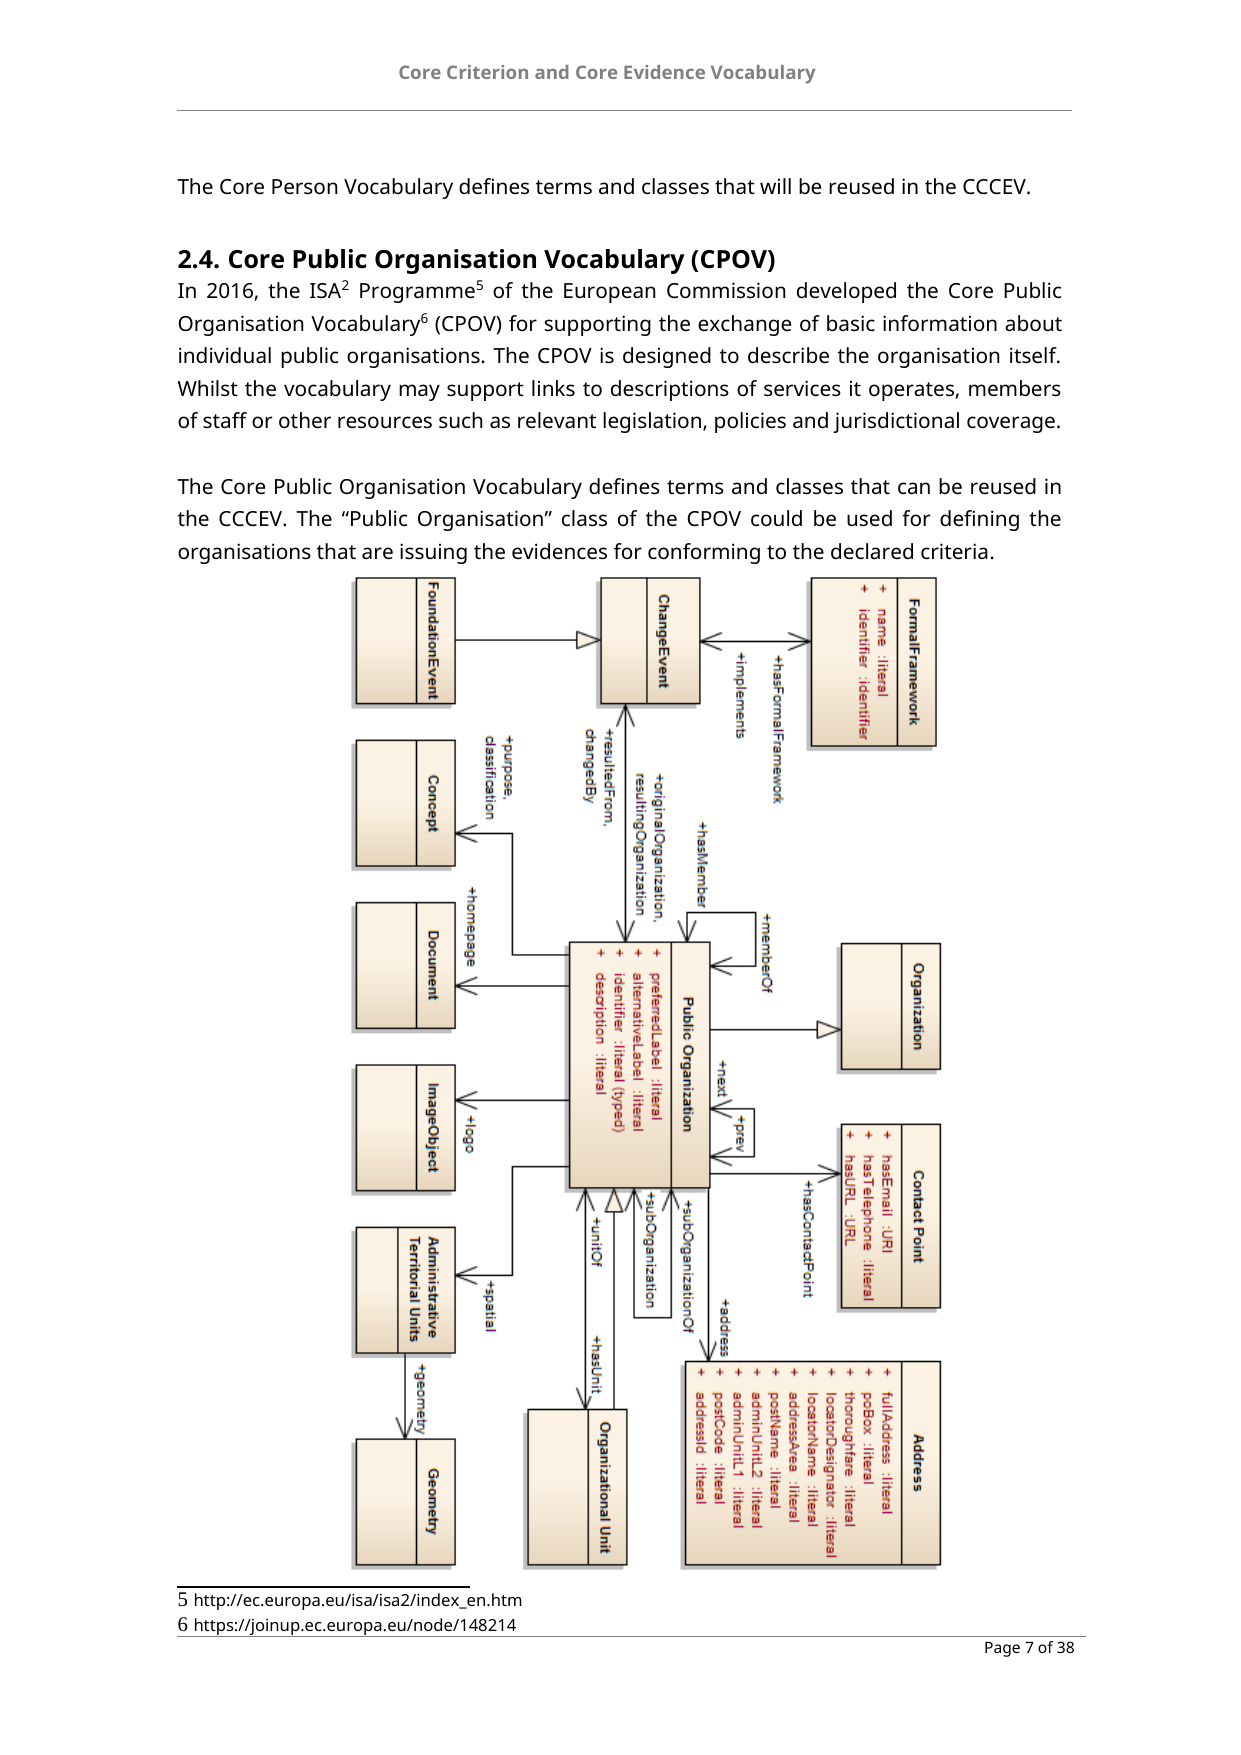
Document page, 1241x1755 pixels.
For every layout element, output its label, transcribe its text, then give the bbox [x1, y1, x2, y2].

subtitle Core Public Organisation Vocabulary (CPOV) [177, 242, 1063, 276]
text In 2016, the ISA2 Programme of the European Commission developed the Core Public Organisation Vocabulary (CPOV) for supporting the exchange of basic information about individual public organisations. The CPOV is designed to describe the organisation itself. Whilst the vocabulary may support links to descriptions of services it operates, members of staff or other resources such as relevant legislation, policies and jurisdictional coverage. [177, 276, 1063, 435]
text The Core Person Vocabulary defines terms and classes that will be reused in the CCCEV. [177, 172, 1063, 200]
text http://ec.europa.eu/isa/isa2/index_en.htm [177, 1587, 1063, 1612]
text The Core Public Organisation Vocabulary defines terms and classes that can be reused in the CCCEV. The “Public Organisation” class of the CPOV could be used for defining the organisations that are issuing the evidences for conforming to the declared criteria. [177, 472, 1063, 565]
text https://joinup.ec.europa.eu/node/148214 [177, 1612, 1063, 1636]
